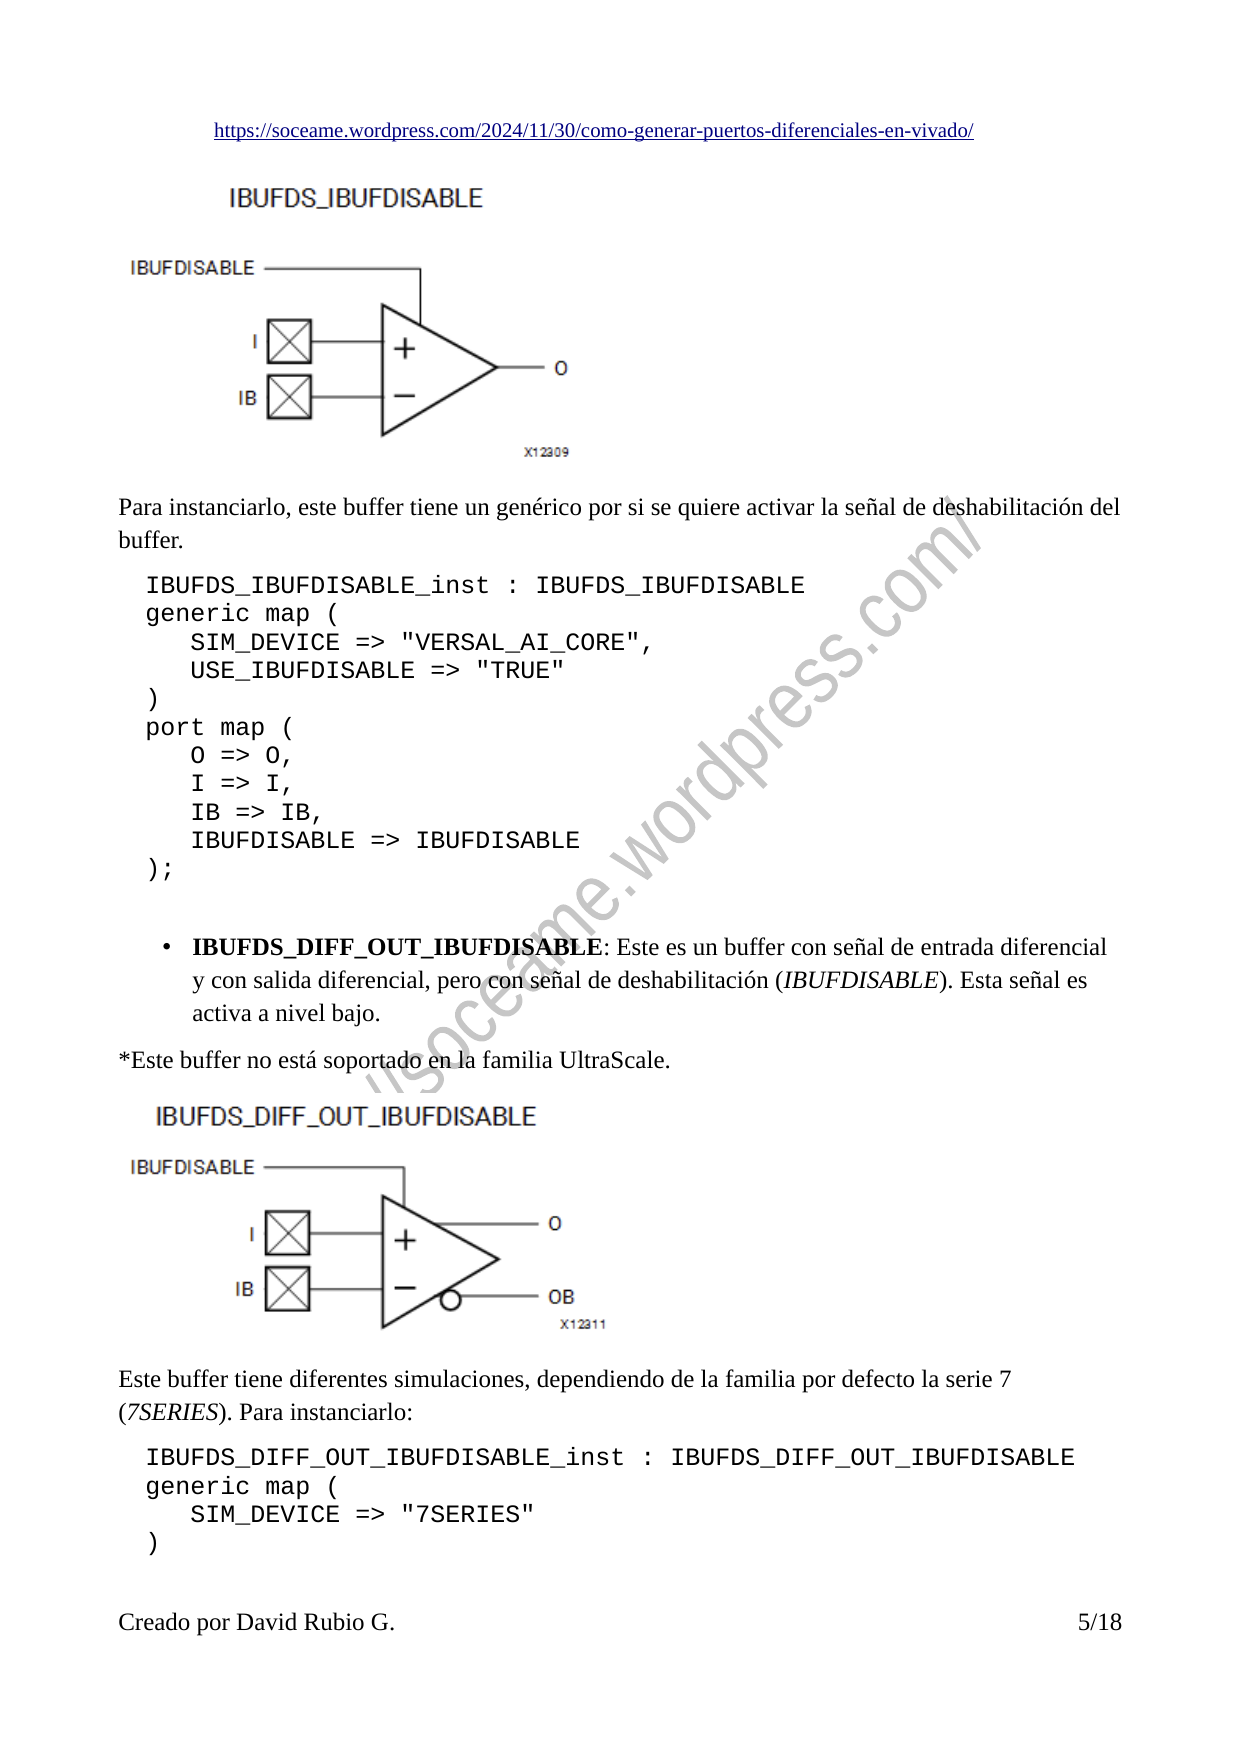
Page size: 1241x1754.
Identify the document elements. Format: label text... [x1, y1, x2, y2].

table_header [118, 573, 145, 884]
table_header [118, 1445, 145, 1558]
picture [118, 177, 581, 468]
text *Este buffer no está soportado en la familia UltraScale. [118, 1046, 432, 1074]
text Para instanciarlo, este buffer tiene un genérico por si se quiere activar la señal de deshabilitación del buffer. [118, 492, 1122, 554]
picture [118, 1093, 614, 1340]
table_header IBUFDS_DIFF_OUT_IBUFDISABLE_inst : IBUFDS_DIFF_OUT_IBUFDISABLE generic map ( SIM_DEVICE => "7SERIES" ) [145, 1445, 1077, 1558]
list IBUFDS_DIFF_OUT_IBUFDISABLE: Este es un buffer con señal de entrada diferencial y con salida diferencial, pero con señal de deshabilitación (IBUFDISABLE). Esta señal es activa a nivel bajo. [162, 932, 1122, 1027]
text Este buffer tiene diferentes simulaciones, dependiendo de la familia por defecto la serie 7 (7SERIES). Para instanciarlo: [118, 1364, 1122, 1426]
table_header IBUFDS_IBUFDISABLE_inst : IBUFDS_IBUFDISABLE generic map ( SIM_DEVICE => "VERSAL_AI_CORE", USE_IBUFDISABLE => "TRUE" ) port map ( O => O, I => I, IB => IB, IBUFDISABLE => IBUFDISABLE ); [145, 573, 807, 884]
text *Este buffer no está soportado en la familia UltraScale. [431, 1046, 1122, 1074]
